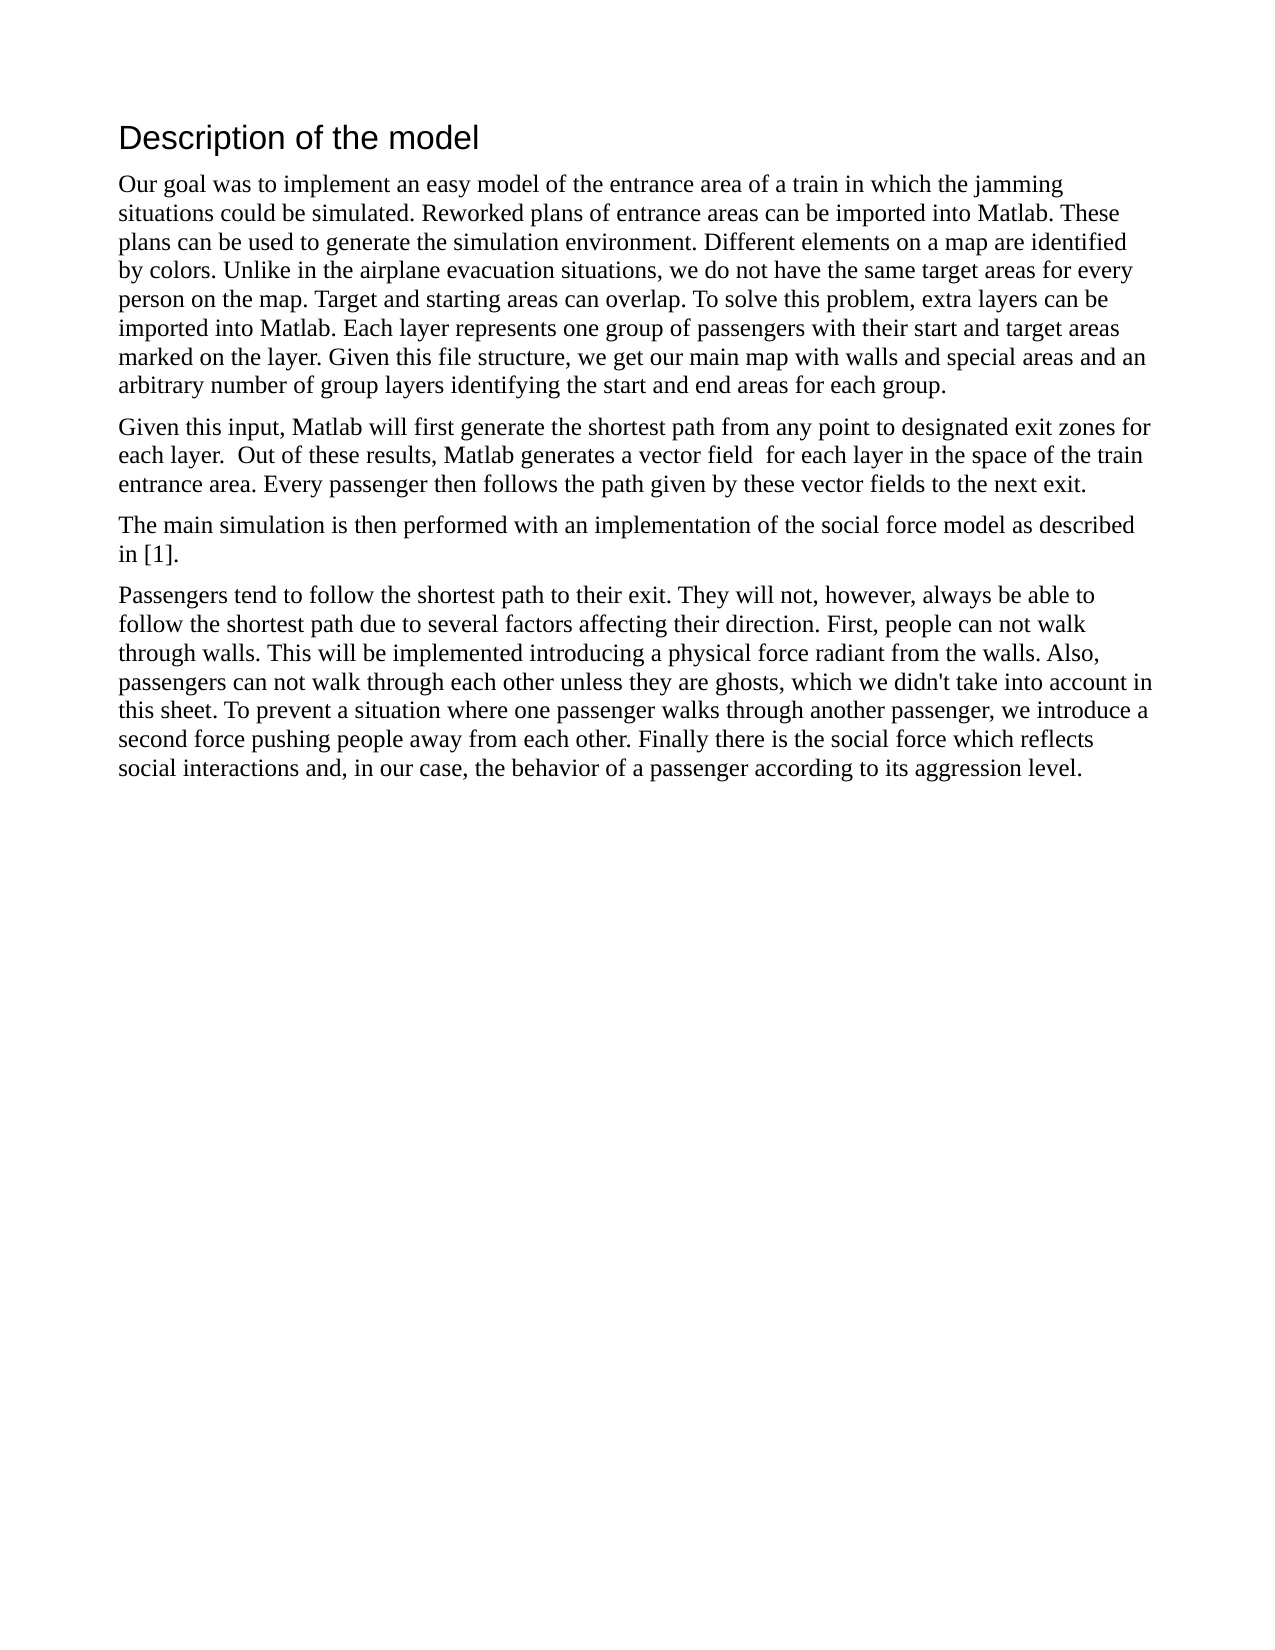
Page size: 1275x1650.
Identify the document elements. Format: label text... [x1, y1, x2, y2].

subtitle Description of the model [118, 118, 1157, 157]
text Our goal was to implement an easy model of the entrance area of a train in which the jamming situations could be simulated. Reworked plans of entrance areas can be imported into Matlab. These plans can be used to generate the simulation environment. Different elements on a map are identified by colors. Unlike in the airplane evacuation situations, we do not have the same target areas for every person on the map. Target and starting areas can overlap. To solve this problem, extra layers can be imported into Matlab. Each layer represents one group of passengers with their start and target areas marked on the layer. Given this file structure, we get our main map with walls and special areas and an arbitrary number of group layers identifying the start and end areas for each group. [118, 169, 1157, 399]
text The main simulation is then performed with an implementation of the social force model as described in [1]. [118, 511, 1157, 568]
text Passengers tend to follow the shortest path to their exit. They will not, however, always be able to follow the shortest path due to several factors affecting their direction. First, people can not walk through walls. This will be implemented introducing a physical force radiant from the walls. Also, passengers can not walk through each other unless they are ghosts, which we didn't take into account in this sheet. To prevent a situation where one passenger walks through another passenger, we introduce a second force pushing people away from each other. Finally there is the social force which reflects social interactions and, in our case, the behavior of a passenger according to its aggression level. [118, 581, 1157, 782]
text Given this input, Matlab will first generate the shortest path from any point to designated exit zones for each layer. Out of these results, Matlab generates a vector field for each layer in the space of the train entrance area. Every passenger then follows the path given by these vector fields to the next exit. [118, 412, 1157, 498]
